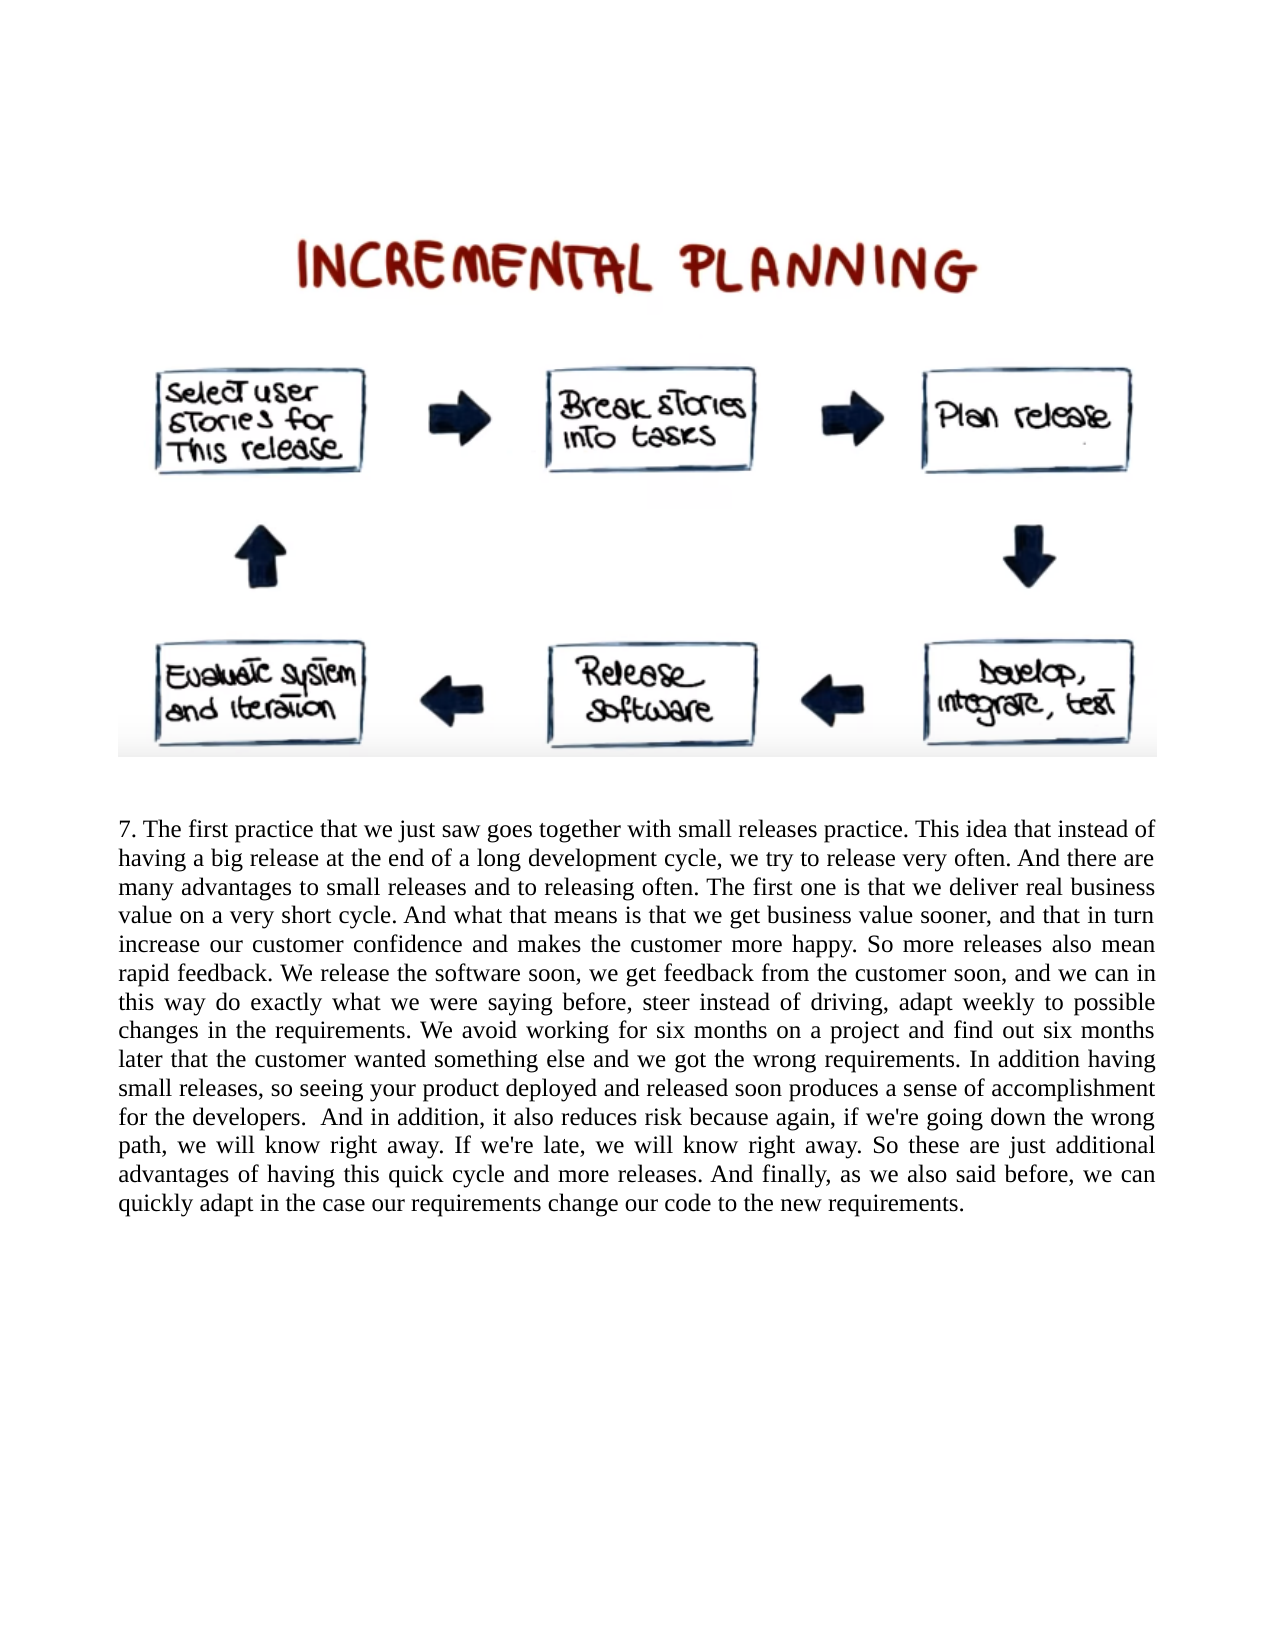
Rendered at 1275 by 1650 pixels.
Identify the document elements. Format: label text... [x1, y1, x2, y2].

text 7. The first practice that we just saw goes together with small releases practice. This idea that instead of having a big release at the end of a long development cycle, we try to release very often. And there are many advantages to small releases and to releasing often. The first one is that we deliver real business value on a very short cycle. And what that means is that we get business value sooner, and that in turn increase our customer confidence and makes the customer more happy. So more releases also mean rapid feedback. We release the software soon, we get feedback from the customer soon, and we can in this way do exactly what we were saying before, steer instead of driving, adapt weekly to possible changes in the requirements. We avoid working for six months on a project and find out six months later that the customer wanted something else and we got the wrong requirements. In addition having small releases, so seeing your product deployed and released soon produces a sense of accomplishment for the developers. And in addition, it also reduces risk because again, if we're going down the wrong path, we will know right away. If we're late, we will know right away. So these are just additional advantages of having this quick cycle and more releases. And finally, as we also said before, we can quickly adapt in the case our requirements change our code to the new requirements. [118, 814, 1157, 1217]
picture [118, 233, 1157, 757]
